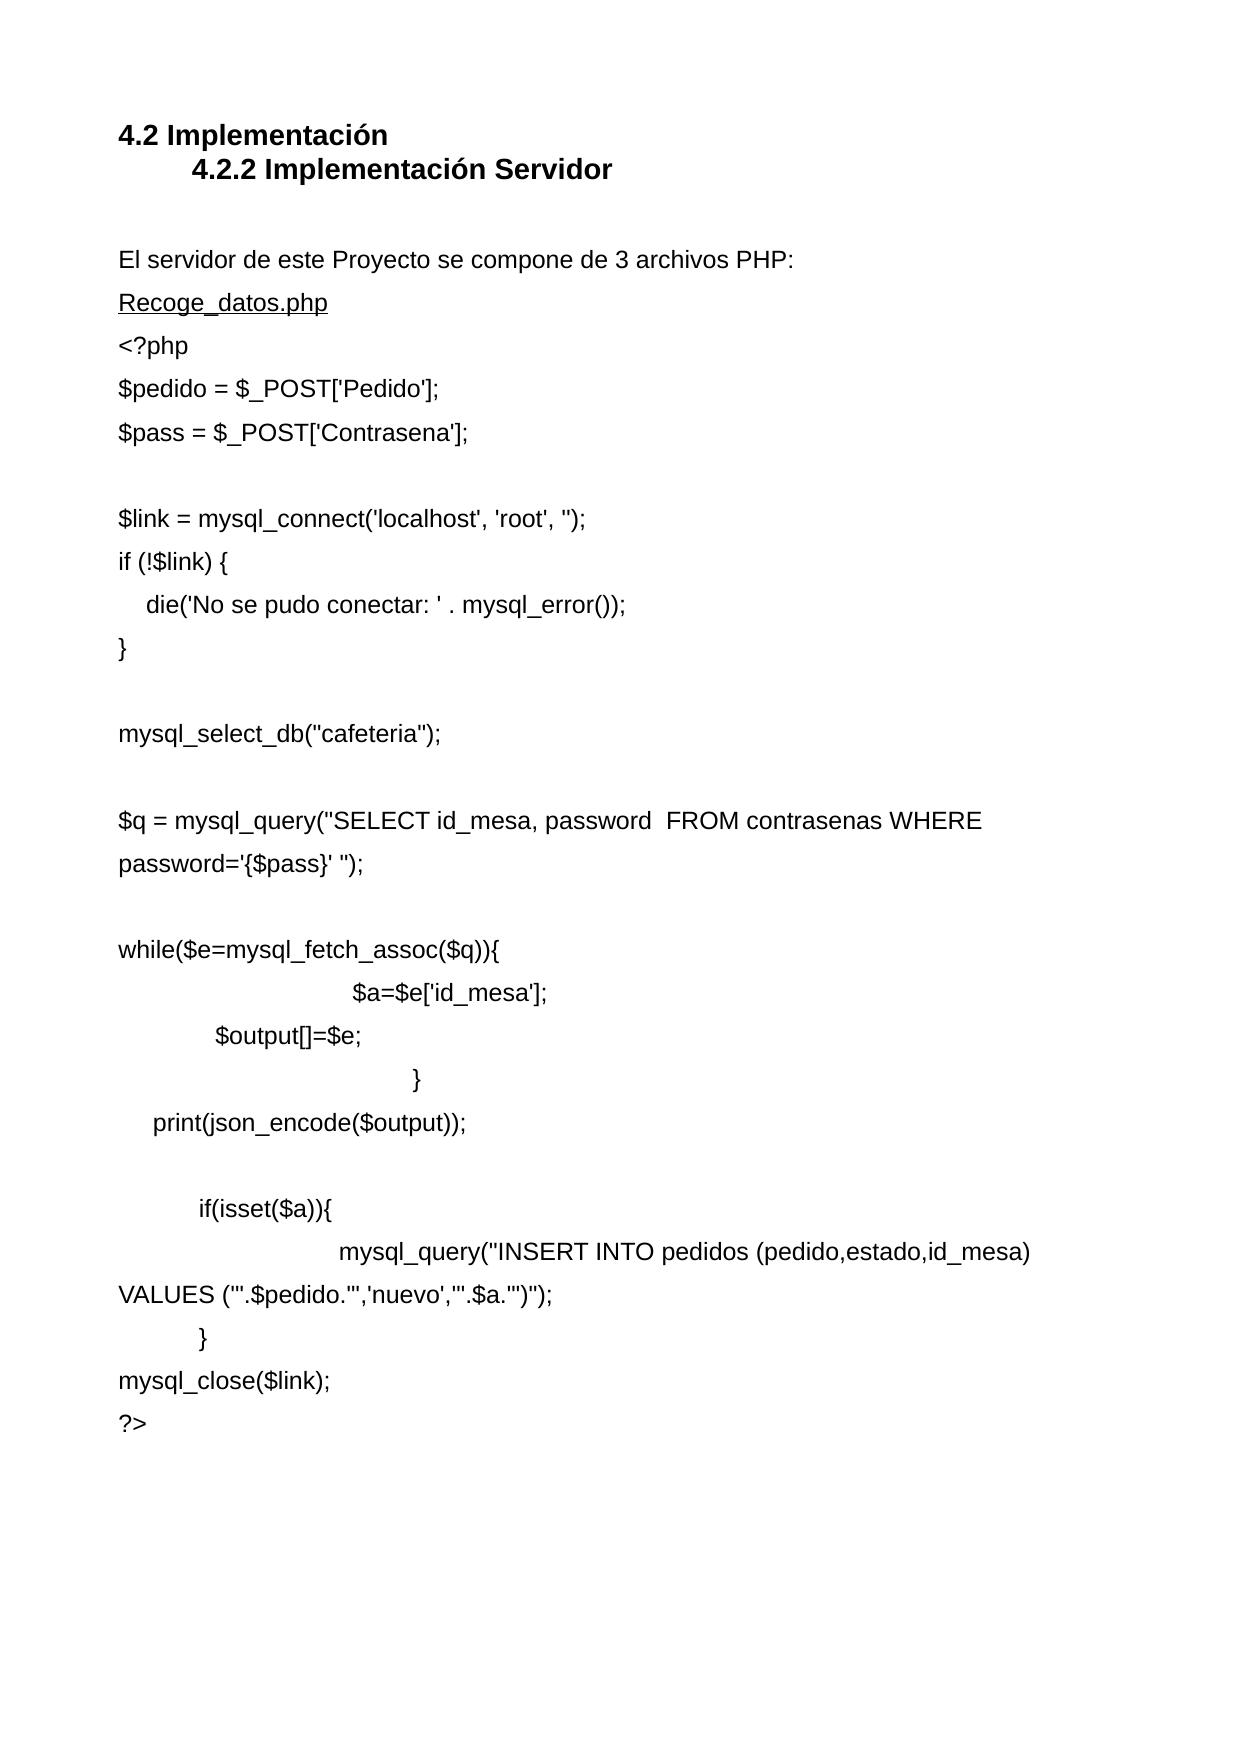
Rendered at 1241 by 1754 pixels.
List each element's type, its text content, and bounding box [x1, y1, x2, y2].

text El servidor de este Proyecto se compone de 3 archivos PHP: [118, 245, 1122, 274]
text <?php $pedido = $_POST['Pedido']; $pass = $_POST['Contrasena']; $link = mysql_connect('localhost', 'root', ''); if (!$link) { die('No se pudo conectar: ' . mysql_error()); } mysql_select_db("cafeteria"); $q = mysql_query("SELECT id_mesa, password FROM contrasenas WHERE password='{$pass}' "); while($e=mysql_fetch_assoc($q)){ $a=$e['id_mesa']; $output[]=$e; } print(json_encode($output)); if(isset($a)){ mysql_query("INSERT INTO pedidos (pedido,estado,id_mesa) VALUES ('".$pedido."','nuevo','".$a."')"); } mysql_close($link); ?> [118, 331, 1122, 1438]
text 4.2.2 Implementación Servidor [118, 152, 1122, 185]
text 4.2 Implementación [118, 118, 1122, 152]
text Recoge_datos.php [118, 288, 1122, 317]
